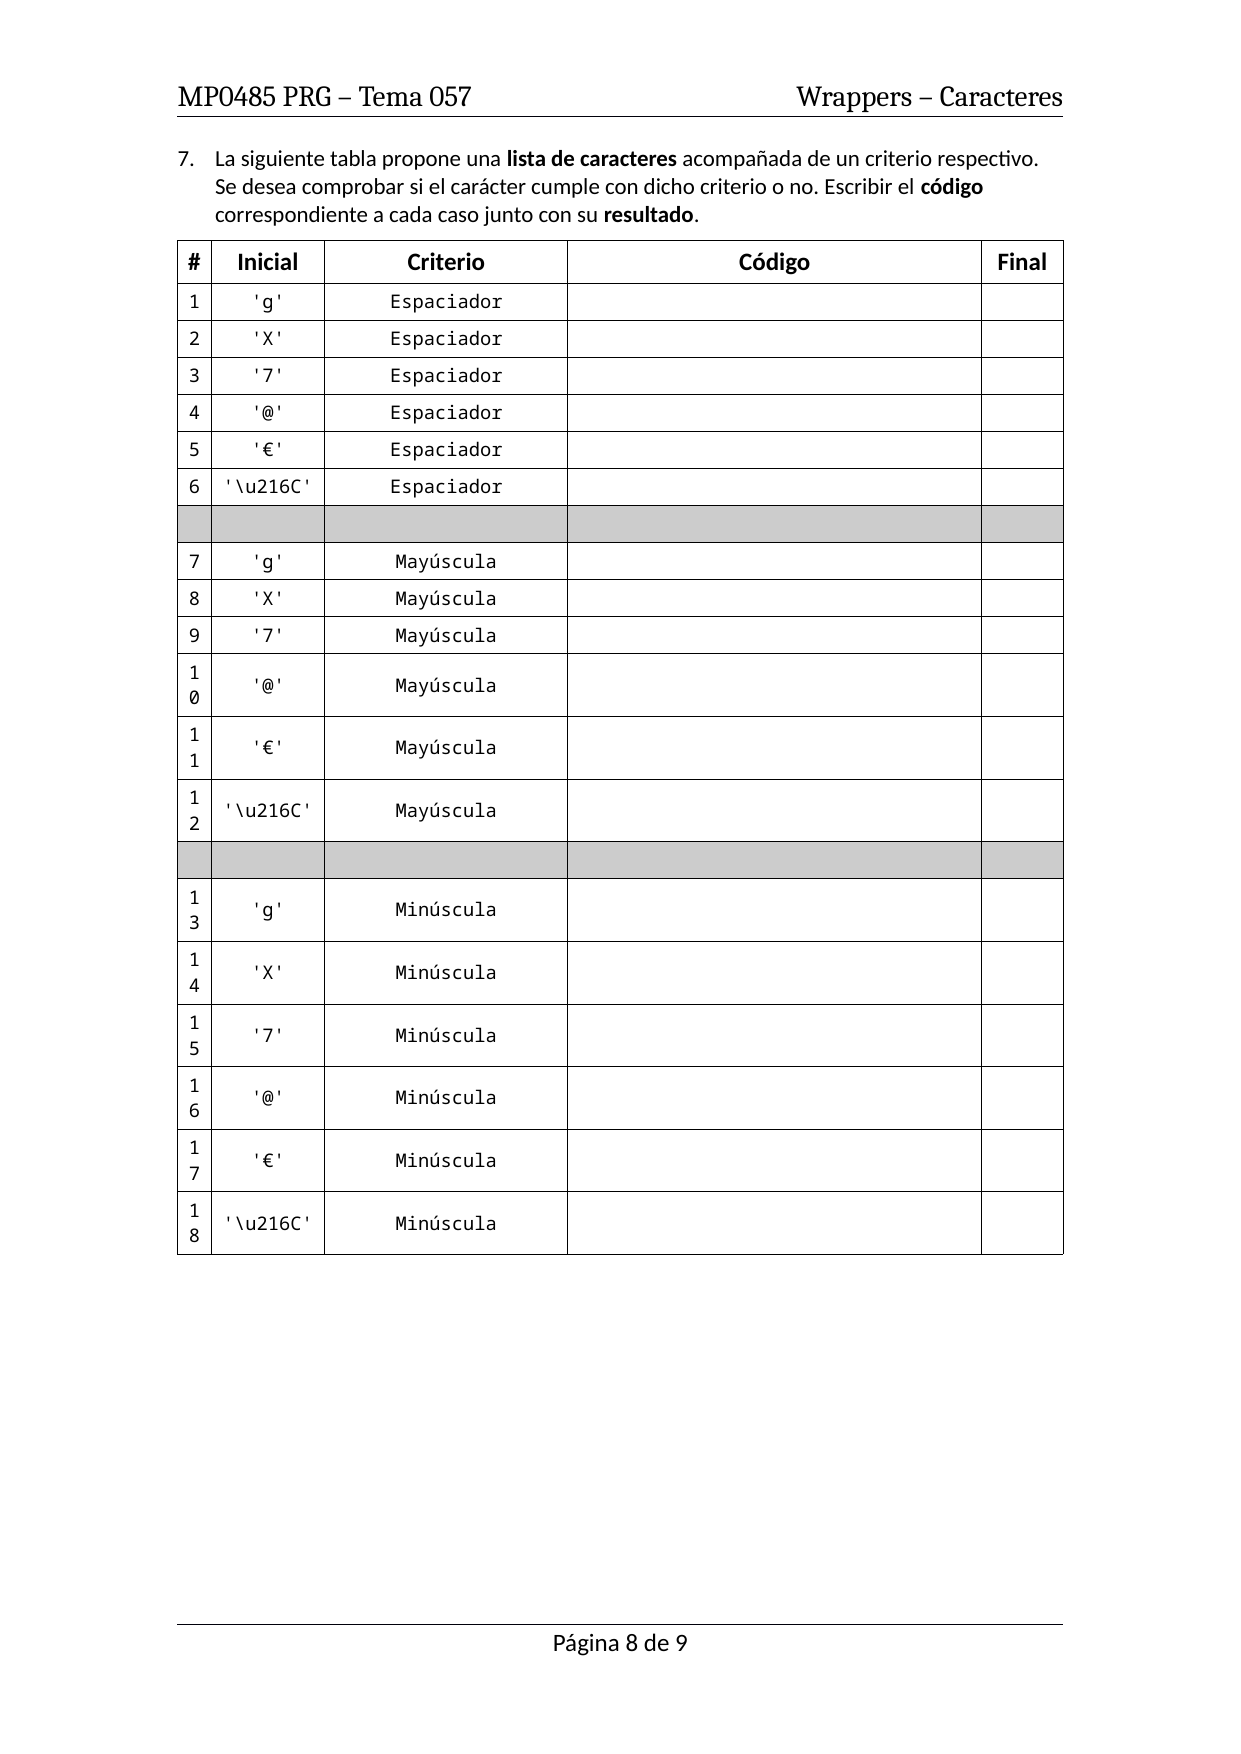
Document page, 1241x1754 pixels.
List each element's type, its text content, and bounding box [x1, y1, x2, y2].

table_cell [568, 1130, 981, 1191]
table_cell [982, 654, 1063, 716]
table_cell Minúscula [325, 879, 567, 941]
table_cell [982, 395, 1063, 431]
table_cell 1 [178, 284, 211, 319]
table_cell [982, 432, 1063, 468]
table_cell Espaciador [325, 432, 567, 468]
table_cell 16 [178, 1067, 211, 1129]
table_cell '@' [212, 1067, 324, 1129]
table_cell [568, 1005, 981, 1066]
table_cell [568, 543, 981, 579]
table_cell [568, 717, 981, 778]
table_cell [982, 543, 1063, 579]
table_cell [568, 842, 981, 878]
table_cell [568, 358, 981, 394]
table_cell [982, 1130, 1063, 1191]
table_cell [568, 284, 981, 319]
table_cell '\u216C' [212, 780, 324, 841]
table_cell 7 [178, 543, 211, 579]
table_cell '€' [212, 432, 324, 468]
table_cell 'g' [212, 543, 324, 579]
table_cell 'g' [212, 879, 324, 941]
table_cell 'X' [212, 942, 324, 1003]
table_cell [982, 942, 1063, 1003]
table_header # [178, 241, 211, 282]
table_cell [212, 506, 324, 542]
table_cell [568, 879, 981, 941]
table_cell [982, 717, 1063, 778]
table_cell '\u216C' [212, 469, 324, 505]
table_cell Espaciador [325, 284, 567, 319]
table_cell 11 [178, 717, 211, 778]
table_header Código [568, 241, 981, 282]
table_cell [568, 1192, 981, 1254]
table_cell [568, 942, 981, 1003]
table_cell '7' [212, 358, 324, 394]
table_cell '7' [212, 617, 324, 653]
table_cell [568, 395, 981, 431]
table_cell 'X' [212, 321, 324, 357]
table_cell 15 [178, 1005, 211, 1066]
table_cell [568, 432, 981, 468]
table_cell '€' [212, 1130, 324, 1191]
table_cell [982, 780, 1063, 841]
table_cell Minúscula [325, 1067, 567, 1129]
table_cell [325, 842, 567, 878]
table_cell [568, 469, 981, 505]
table_cell 17 [178, 1130, 211, 1191]
table_cell 'X' [212, 580, 324, 616]
table_cell [568, 780, 981, 841]
table_cell [568, 617, 981, 653]
table_cell Mayúscula [325, 617, 567, 653]
table_header Final [982, 241, 1063, 282]
table_cell Mayúscula [325, 543, 567, 579]
table_cell Mayúscula [325, 780, 567, 841]
table_cell [982, 469, 1063, 505]
table_cell [212, 842, 324, 878]
table_cell [982, 358, 1063, 394]
table_cell '€' [212, 717, 324, 778]
table_header Criterio [325, 241, 567, 282]
table_cell 2 [178, 321, 211, 357]
table_cell '@' [212, 654, 324, 716]
table_cell 8 [178, 580, 211, 616]
table_cell 3 [178, 358, 211, 394]
table_cell [568, 506, 981, 542]
table_cell [982, 580, 1063, 616]
table_cell Minúscula [325, 942, 567, 1003]
table_cell '\u216C' [212, 1192, 324, 1254]
table_cell 6 [178, 469, 211, 505]
table_cell 4 [178, 395, 211, 431]
table_cell [568, 1067, 981, 1129]
table_cell 12 [178, 780, 211, 841]
table_cell Mayúscula [325, 654, 567, 716]
table_cell '@' [212, 395, 324, 431]
table_cell [982, 284, 1063, 319]
table_cell 'g' [212, 284, 324, 319]
table_cell 14 [178, 942, 211, 1003]
table_cell [982, 879, 1063, 941]
table_cell [982, 1005, 1063, 1066]
table_cell 18 [178, 1192, 211, 1254]
table_cell Minúscula [325, 1130, 567, 1191]
table_header Inicial [212, 241, 324, 282]
table_cell Minúscula [325, 1005, 567, 1066]
table_cell [982, 842, 1063, 878]
table_cell 9 [178, 617, 211, 653]
table_cell Mayúscula [325, 717, 567, 778]
table_cell Espaciador [325, 358, 567, 394]
table_cell [568, 321, 981, 357]
table_cell 10 [178, 654, 211, 716]
list La siguiente tabla propone una lista de caracteres acompañada de un criterio respectivo. Se desea comprobar si el carácter cumple con dicho criterio o no. Escribir el código correspondiente a cada caso junto con su resultado. [177, 144, 1063, 228]
table_cell Espaciador [325, 321, 567, 357]
table_cell [982, 321, 1063, 357]
table_cell [982, 1192, 1063, 1254]
table_cell Espaciador [325, 469, 567, 505]
table_cell Minúscula [325, 1192, 567, 1254]
table_cell '7' [212, 1005, 324, 1066]
table_cell [982, 617, 1063, 653]
table_cell [982, 1067, 1063, 1129]
table_cell [178, 842, 211, 878]
table_cell 5 [178, 432, 211, 468]
table_cell [568, 654, 981, 716]
table_cell [325, 506, 567, 542]
table_cell Mayúscula [325, 580, 567, 616]
table_cell [982, 506, 1063, 542]
table_cell [178, 506, 211, 542]
table_cell Espaciador [325, 395, 567, 431]
table_cell [568, 580, 981, 616]
table_cell 13 [178, 879, 211, 941]
